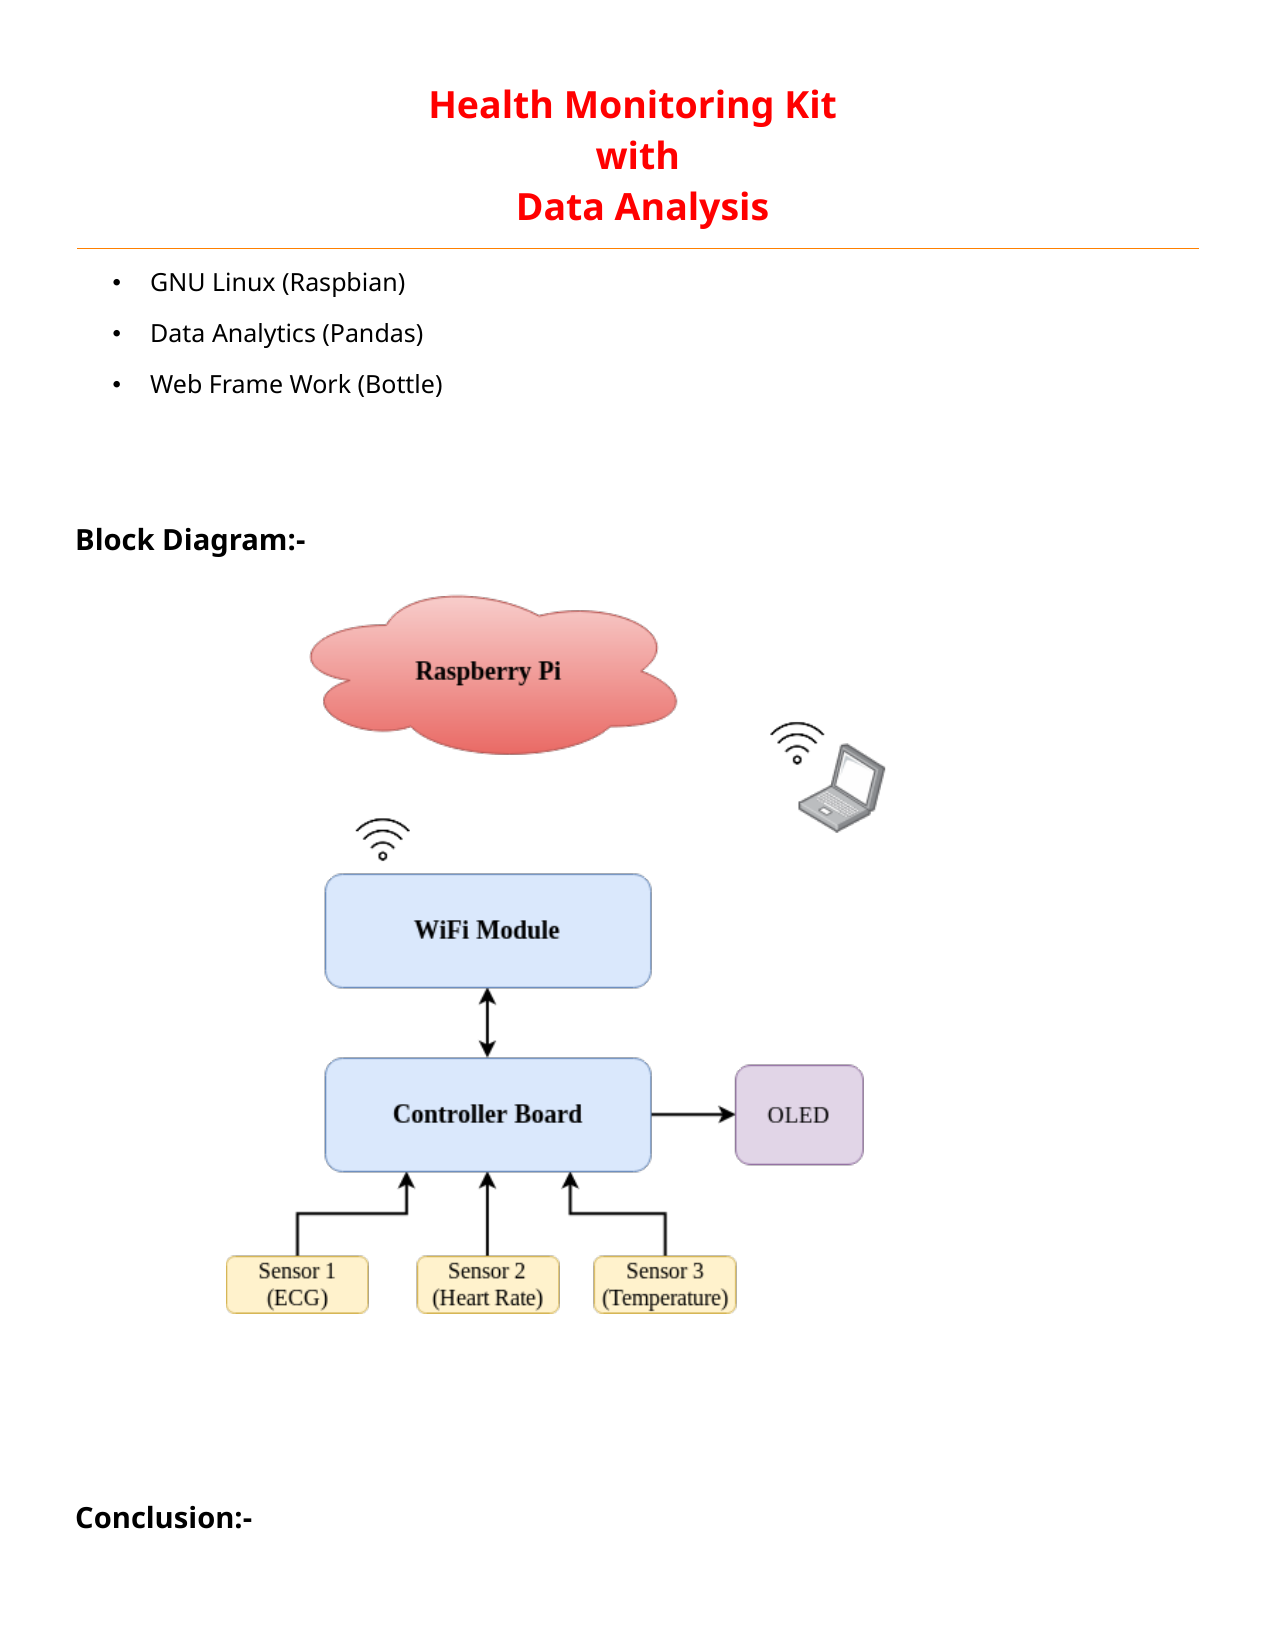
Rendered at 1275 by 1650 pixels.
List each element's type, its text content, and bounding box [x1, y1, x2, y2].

list Data Analytics (Pandas) [112, 315, 1200, 349]
list GNU Linux (Raspbian) [112, 264, 1200, 298]
text Conclusion:- [75, 1498, 1200, 1537]
picture [226, 578, 888, 1314]
text Block Diagram:- [75, 519, 1200, 559]
list Web Frame Work (Bottle) [112, 366, 1200, 400]
